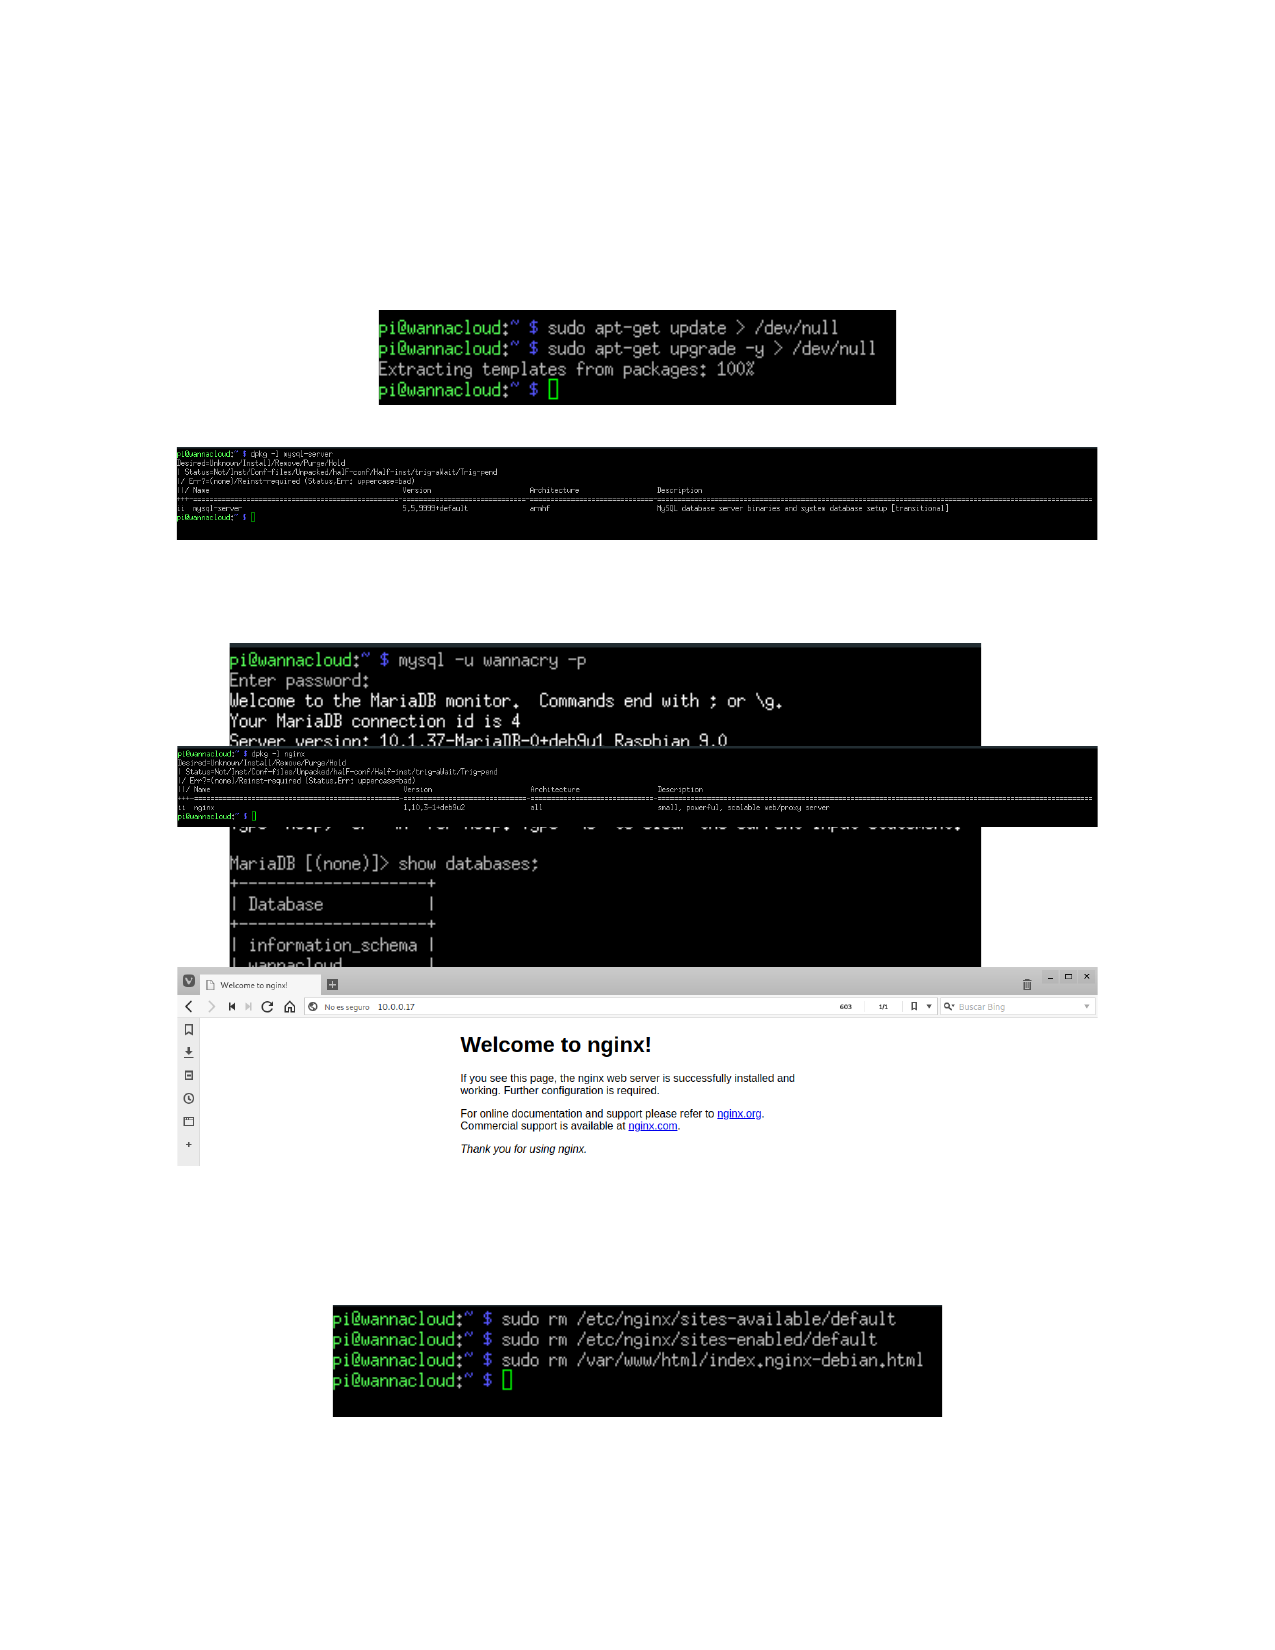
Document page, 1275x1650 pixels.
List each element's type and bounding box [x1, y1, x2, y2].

picture [176, 447, 1098, 540]
picture [378, 310, 897, 405]
picture [177, 643, 1098, 1166]
picture [332, 1305, 943, 1417]
